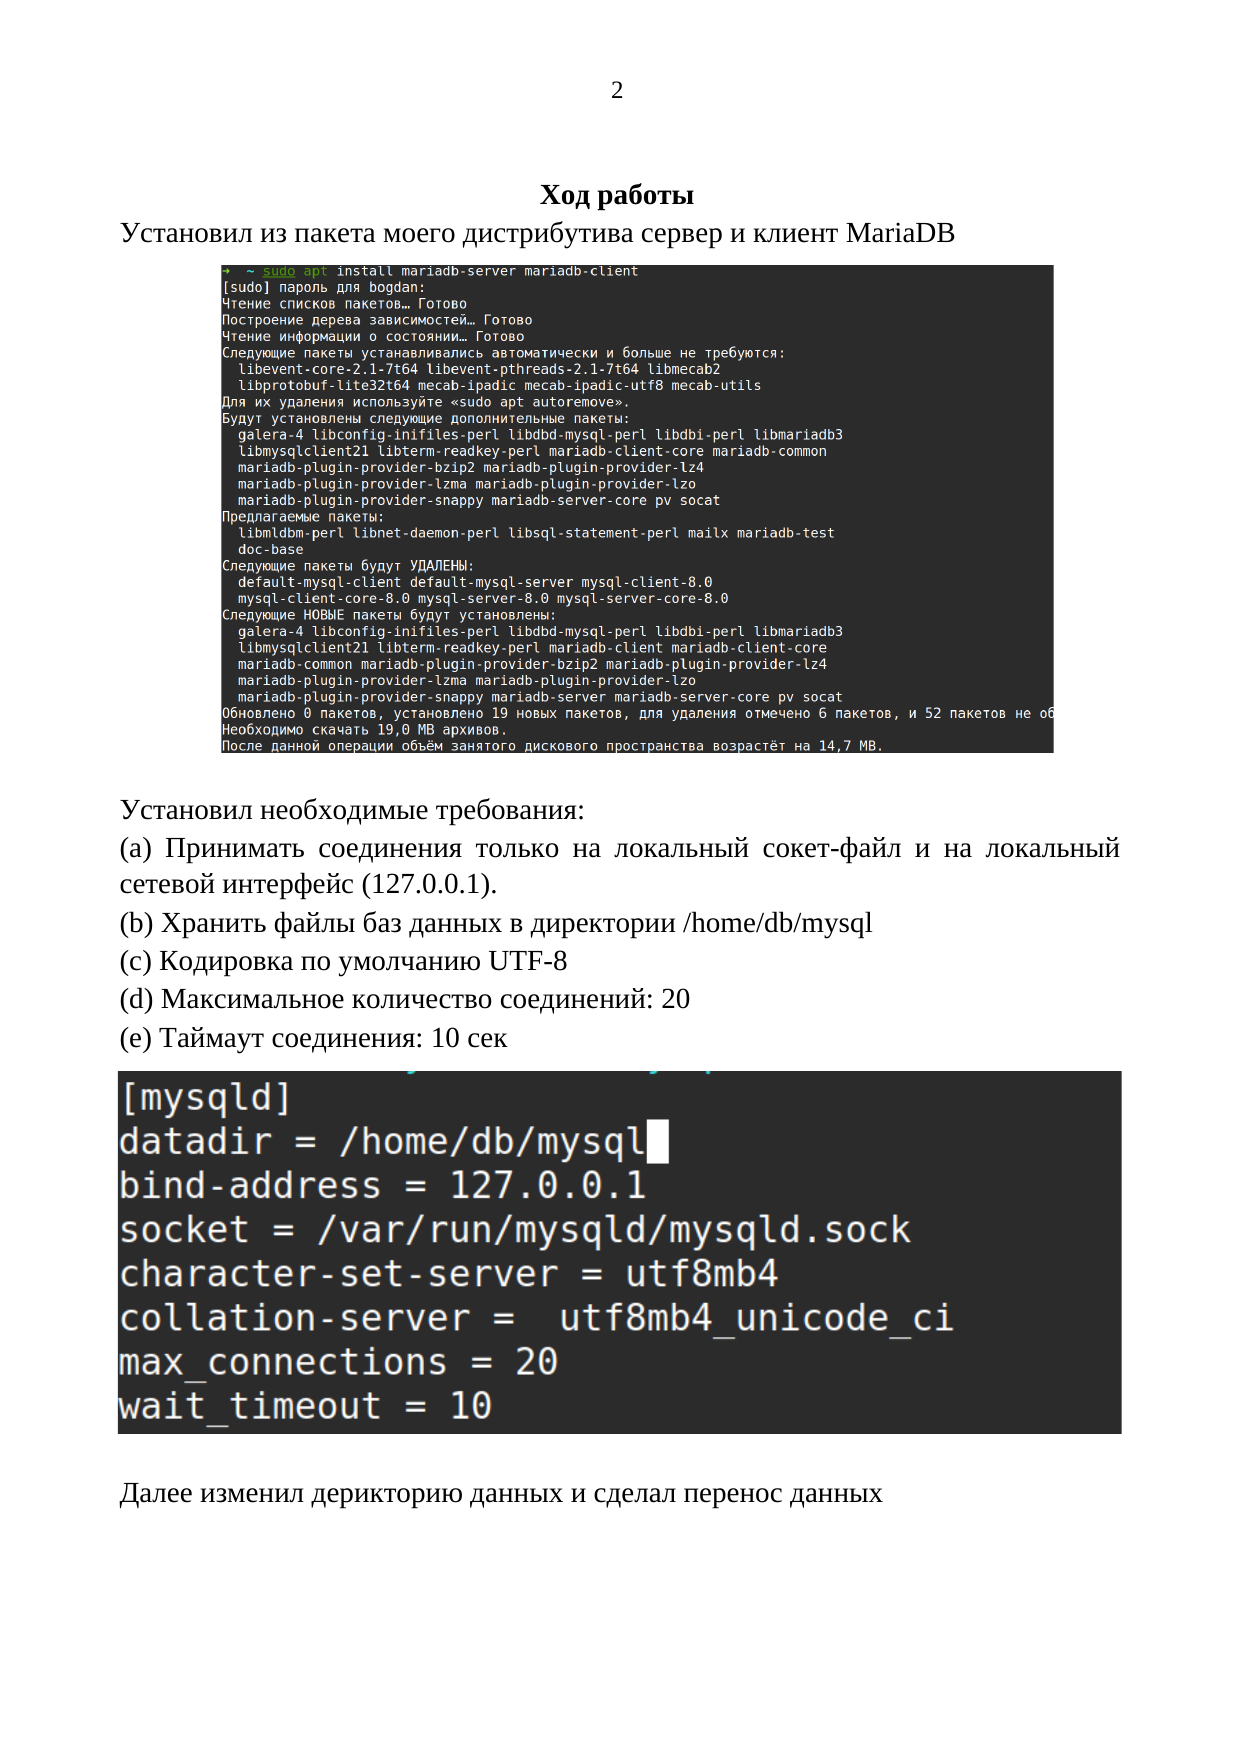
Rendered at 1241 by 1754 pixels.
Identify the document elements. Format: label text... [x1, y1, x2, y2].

text Установил из пакета моего дистрибутива сервер и клиент MariaDB [119, 216, 1122, 249]
text (d) Максимальное количество соединений: 20 [119, 982, 1122, 1015]
text (c) Кодировка по умолчанию UTF-8 [119, 943, 1122, 977]
text Далее изменил дерикторию данных и сделал перенос данных [119, 1475, 1122, 1508]
picture [221, 265, 1054, 753]
picture [117, 1071, 1122, 1434]
text (e) Таймаут соединения: 10 сек [119, 1020, 1122, 1054]
subtitle Ход работы [119, 177, 1122, 211]
text (a) Принимать соединения только на локальный сокет-файл и на локальный сетевой интерфейс (127.0.0.1). [119, 831, 1122, 900]
text (b) Хранить файлы баз данных в директории /home/db/mysql [119, 905, 1122, 938]
text Установил необходимые требования: [119, 792, 1122, 826]
